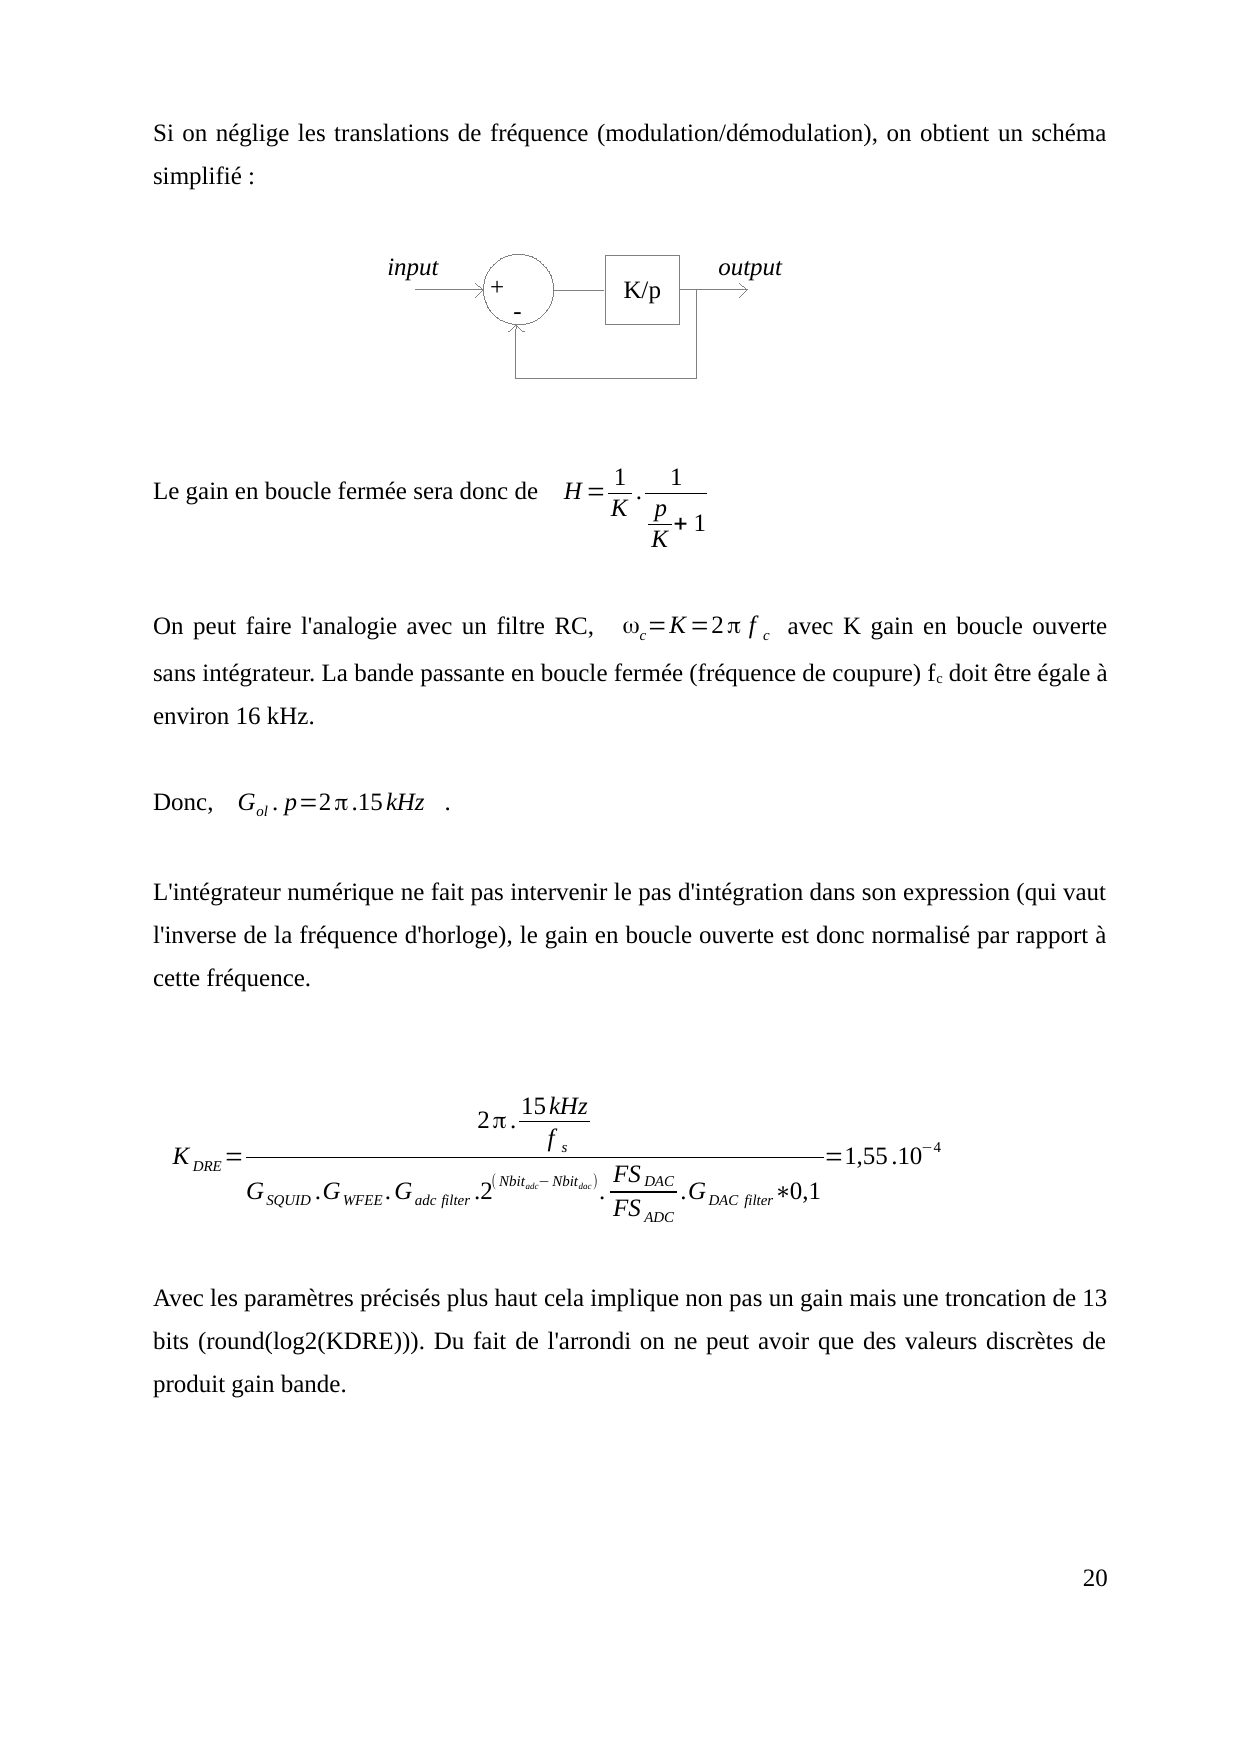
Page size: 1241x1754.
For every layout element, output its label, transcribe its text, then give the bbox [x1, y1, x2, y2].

text On peut faire l'analogie avec un filtre RC, avec K gain en boucle ouverte sans intégrateur. La bande passante en boucle fermée (fréquence de coupure) fc doit être égale à environ 16 kHz. [153, 611, 1108, 730]
text Le gain en boucle fermée sera donc de [153, 463, 1108, 553]
text L'intégrateur numérique ne fait pas intervenir le pas d'intégration dans son expression (qui vaut l'inverse de la fréquence d'horloge), le gain en boucle ouverte est donc normalisé par rapport à cette fréquence. [153, 877, 1108, 992]
text Si on néglige les translations de fréquence (modulation/démodulation), on obtient un schéma simplifié : [153, 118, 1108, 190]
text Avec les paramètres précisés plus haut cela implique non pas un gain mais une troncation de 13 bits (round(log2(KDRE))). Du fait de l'arrondi on ne peut avoir que des valeurs discrètes de produit gain bande. [153, 1283, 1108, 1398]
text Donc, . [153, 787, 1108, 820]
